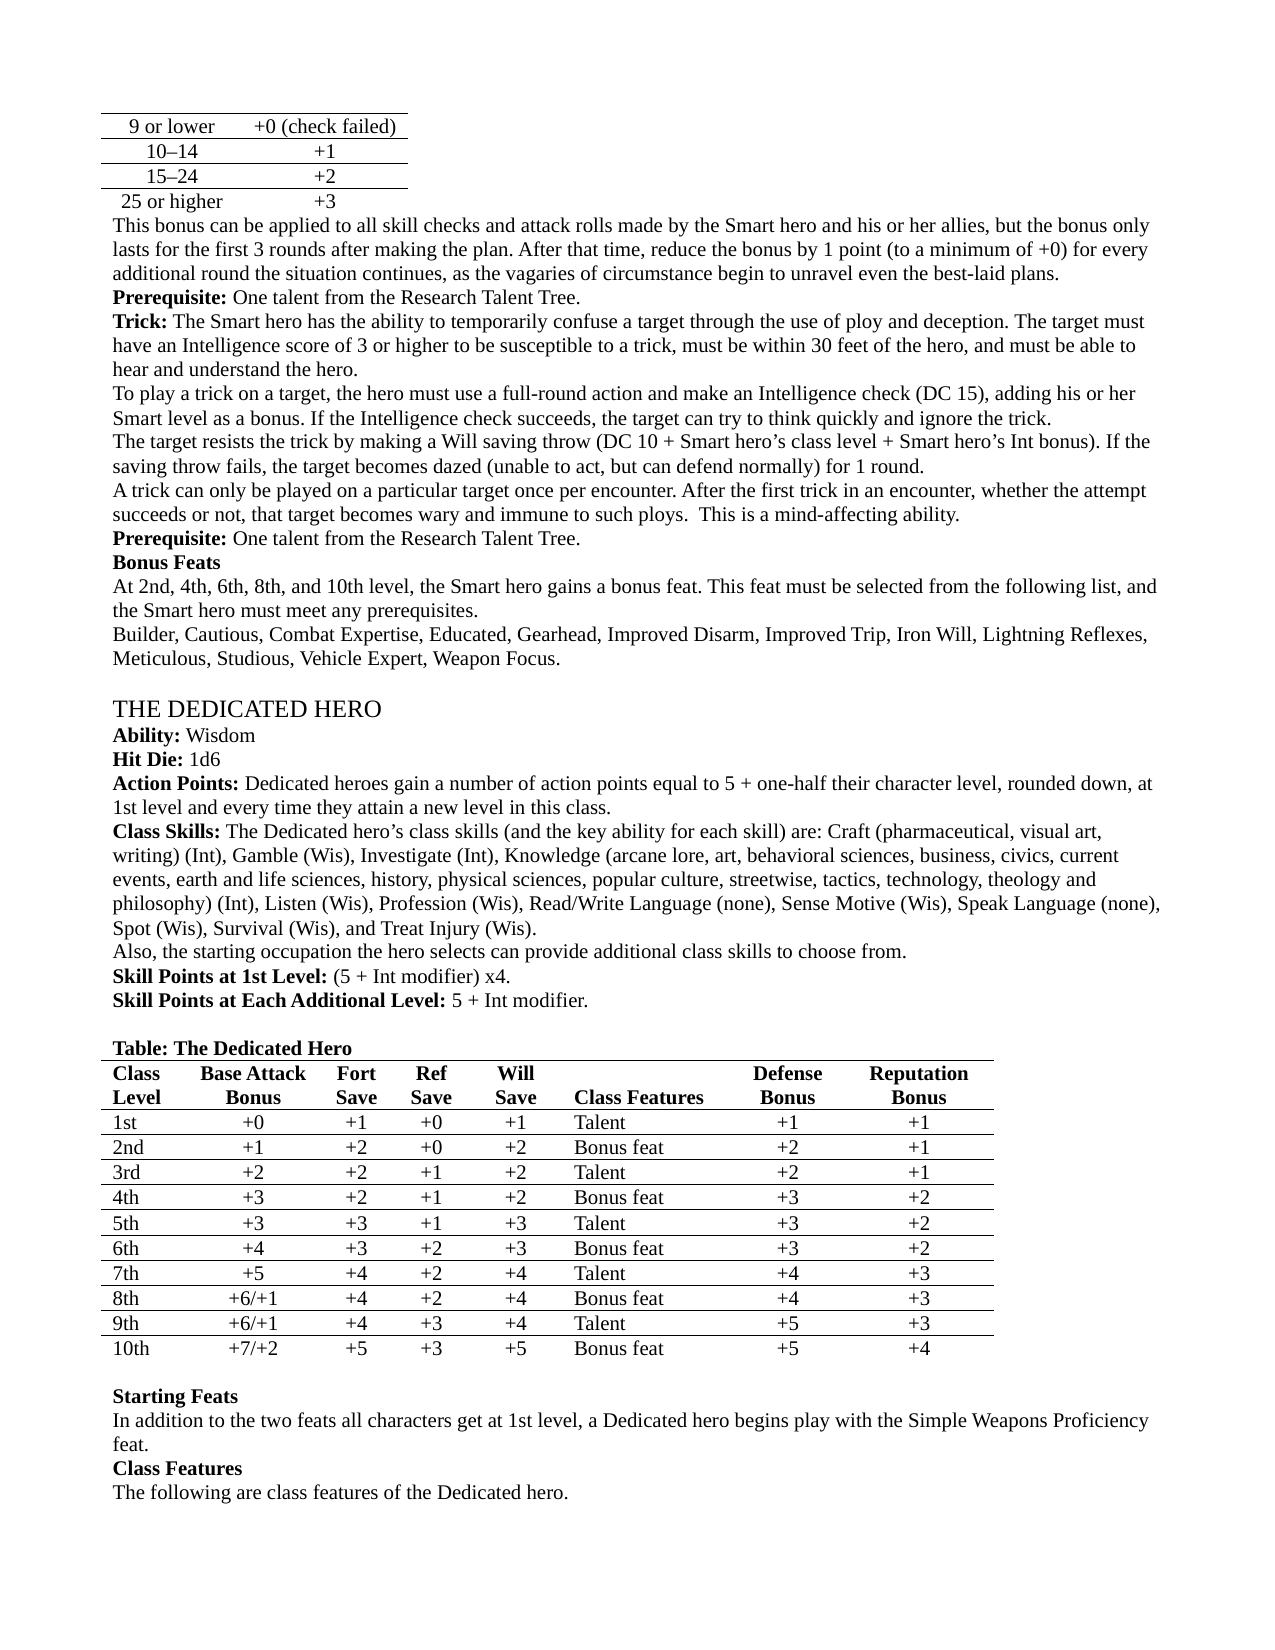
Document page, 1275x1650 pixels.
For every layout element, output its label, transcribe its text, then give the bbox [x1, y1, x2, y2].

table_cell +6/+1 [188, 1286, 319, 1310]
table_cell +7/+2 [188, 1336, 319, 1360]
table_cell 10th [101, 1336, 187, 1360]
table_cell +2 [731, 1160, 844, 1184]
table_cell +4 [731, 1286, 844, 1310]
table_cell +1 [242, 139, 407, 163]
table_cell +2 [319, 1185, 394, 1209]
table_cell +3 [394, 1336, 469, 1360]
table_cell 4th [101, 1185, 187, 1209]
table_cell Base Attack Bonus [188, 1061, 319, 1109]
table_cell +4 [469, 1261, 563, 1285]
table_cell +2 [319, 1135, 394, 1159]
text Skill Points at Each Additional Level: 5 + Int modifier. [112, 988, 1162, 1012]
table_cell +6/+1 [188, 1311, 319, 1335]
table_cell +1 [731, 1110, 844, 1134]
text The following are class features of the Dedicated hero. [112, 1480, 1162, 1504]
table_cell 10–14 [101, 139, 242, 163]
table_cell Talent [563, 1210, 731, 1234]
text To play a trick on a target, the hero must use a full-round action and make an Intelligence check (DC 15), adding his or her Smart level as a bonus. If the Intelligence check succeeds, the target can try to think quickly and ignore the trick. [112, 381, 1162, 429]
table_cell +1 [394, 1185, 469, 1209]
table_cell +2 [319, 1160, 394, 1184]
table_cell +3 [731, 1185, 844, 1209]
table_cell +2 [844, 1185, 994, 1209]
table_cell +2 [394, 1236, 469, 1259]
table_cell Talent [563, 1160, 731, 1184]
table_cell +4 [469, 1286, 563, 1310]
text Prerequisite: One talent from the Research Talent Tree. [112, 285, 1162, 309]
text Trick: The Smart hero has the ability to temporarily confuse a target through the use of ploy and deception. The target must have an Intelligence score of 3 or higher to be susceptible to a trick, must be within 30 feet of the hero, and must be able to hear and understand the hero. [112, 309, 1162, 381]
subtitle Class Features [112, 1456, 1162, 1480]
subtitle Bonus Feats [112, 550, 1162, 574]
table_cell 9th [101, 1311, 187, 1335]
table_cell +5 [188, 1261, 319, 1285]
table_cell +1 [319, 1110, 394, 1134]
table_cell Talent [563, 1110, 731, 1134]
table_cell +4 [319, 1261, 394, 1285]
table_cell Class Level [101, 1061, 187, 1109]
table_cell 8th [101, 1286, 187, 1310]
table_cell Bonus feat [563, 1336, 731, 1360]
table_cell +2 [844, 1210, 994, 1234]
table_cell 1st [101, 1110, 187, 1134]
table_cell +4 [319, 1311, 394, 1335]
table_cell +1 [844, 1110, 994, 1134]
table_cell +4 [319, 1286, 394, 1310]
table_cell +0 [188, 1110, 319, 1134]
table_cell +3 [188, 1210, 319, 1234]
table_cell +2 [469, 1185, 563, 1209]
text At 2nd, 4th, 6th, 8th, and 10th level, the Smart hero gains a bonus feat. This feat must be selected from the following list, and the Smart hero must meet any prerequisites. [112, 574, 1162, 622]
table_cell Bonus feat [563, 1135, 731, 1159]
table_cell +0 [394, 1110, 469, 1134]
table_header Table: The Dedicated Hero [101, 1036, 994, 1060]
table_cell +3 [242, 189, 407, 213]
table_cell Bonus feat [563, 1185, 731, 1209]
table_cell Fort Save [319, 1061, 394, 1109]
table_cell Bonus feat [563, 1236, 731, 1259]
subtitle Starting Feats [112, 1384, 1162, 1408]
table_cell +0 (check failed) [242, 114, 407, 138]
table_cell +2 [394, 1261, 469, 1285]
table_cell +3 [469, 1236, 563, 1259]
table_cell +2 [242, 164, 407, 188]
table_cell 9 or lower [101, 114, 242, 138]
table_cell +2 [731, 1135, 844, 1159]
text In addition to the two feats all characters get at 1st level, a Dedicated hero begins play with the Simple Weapons Proficiency feat. [112, 1408, 1162, 1456]
table_cell 5th [101, 1210, 187, 1234]
table_cell +3 [844, 1311, 994, 1335]
text Skill Points at 1st Level: (5 + Int modifier) x4. [112, 963, 1162, 988]
table_cell +5 [319, 1336, 394, 1360]
table_cell +3 [188, 1185, 319, 1209]
table_cell 15–24 [101, 164, 242, 188]
text Builder, Cautious, Combat Expertise, Educated, Gearhead, Improved Disarm, Improved Trip, Iron Will, Lightning Reflexes, Meticulous, Studious, Vehicle Expert, Weapon Focus. [112, 622, 1162, 670]
table_cell 6th [101, 1236, 187, 1259]
text A trick can only be played on a particular target once per encounter. After the first trick in an encounter, whether the attempt succeeds or not, that target becomes wary and immune to such ploys. This is a mind-affecting ability. [112, 478, 1162, 526]
table_cell Class Features [563, 1061, 731, 1109]
table_cell +5 [469, 1336, 563, 1360]
table_cell +1 [394, 1160, 469, 1184]
table_cell +2 [469, 1135, 563, 1159]
text Hit Die: 1d6 [112, 747, 1162, 771]
table_cell +3 [319, 1236, 394, 1259]
table_cell Reputation Bonus [844, 1061, 994, 1109]
text Ability: Wisdom [112, 723, 1162, 747]
table_cell +3 [844, 1286, 994, 1310]
table_cell +1 [469, 1110, 563, 1134]
table_cell +3 [394, 1311, 469, 1335]
table_cell +0 [394, 1135, 469, 1159]
text The target resists the trick by making a Will saving throw (DC 10 + Smart hero’s class level + Smart hero’s Int bonus). If the saving throw fails, the target becomes dazed (unable to act, but can defend normally) for 1 round. [112, 429, 1162, 478]
table_cell +1 [394, 1210, 469, 1234]
table_cell 7th [101, 1261, 187, 1285]
text Action Points: Dedicated heroes gain a number of action points equal to 5 + one-half their character level, rounded down, at 1st level and every time they attain a new level in this class. [112, 771, 1162, 819]
table_cell +4 [844, 1336, 994, 1360]
table_cell +1 [844, 1135, 994, 1159]
table_cell +2 [188, 1160, 319, 1184]
table_cell +5 [731, 1336, 844, 1360]
table_cell +2 [469, 1160, 563, 1184]
text THE DEDICATED HERO [112, 694, 1162, 723]
table_cell +3 [319, 1210, 394, 1234]
table_cell Defense Bonus [731, 1061, 844, 1109]
table_cell +2 [394, 1286, 469, 1310]
text Class Skills: The Dedicated hero’s class skills (and the key ability for each skill) are: Craft (pharmaceutical, visual art, writing) (Int), Gamble (Wis), Investigate (Int), Knowledge (arcane lore, art, behavioral sciences, business, civics, current events, earth and life sciences, history, physical sciences, popular culture, streetwise, tactics, technology, theology and philosophy) (Int), Listen (Wis), Profession (Wis), Read/Write Language (none), Sense Motive (Wis), Speak Language (none), Spot (Wis), Survival (Wis), and Treat Injury (Wis). [112, 819, 1162, 939]
table_cell Will Save [469, 1061, 563, 1109]
table_cell Bonus feat [563, 1286, 731, 1310]
table_cell +1 [188, 1135, 319, 1159]
table_cell 2nd [101, 1135, 187, 1159]
table_cell 3rd [101, 1160, 187, 1184]
table_cell +4 [188, 1236, 319, 1259]
table_cell 25 or higher [101, 189, 242, 213]
table_cell +4 [731, 1261, 844, 1285]
table_cell +4 [469, 1311, 563, 1335]
table_cell Ref Save [394, 1061, 469, 1109]
text This bonus can be applied to all skill checks and attack rolls made by the Smart hero and his or her allies, but the bonus only lasts for the first 3 rounds after making the plan. After that time, reduce the bonus by 1 point (to a minimum of +0) for every additional round the situation continues, as the vagaries of circumstance begin to unravel even the best-laid plans. [112, 213, 1162, 285]
table_cell +3 [469, 1210, 563, 1234]
table_cell +1 [844, 1160, 994, 1184]
text Prerequisite: One talent from the Research Talent Tree. [112, 526, 1162, 550]
text Also, the starting occupation the hero selects can provide additional class skills to choose from. [112, 939, 1162, 963]
table_cell +3 [844, 1261, 994, 1285]
table_cell Talent [563, 1311, 731, 1335]
table_cell +2 [844, 1236, 994, 1259]
table_cell +3 [731, 1236, 844, 1259]
table_cell Talent [563, 1261, 731, 1285]
table_cell +5 [731, 1311, 844, 1335]
table_cell +3 [731, 1210, 844, 1234]
